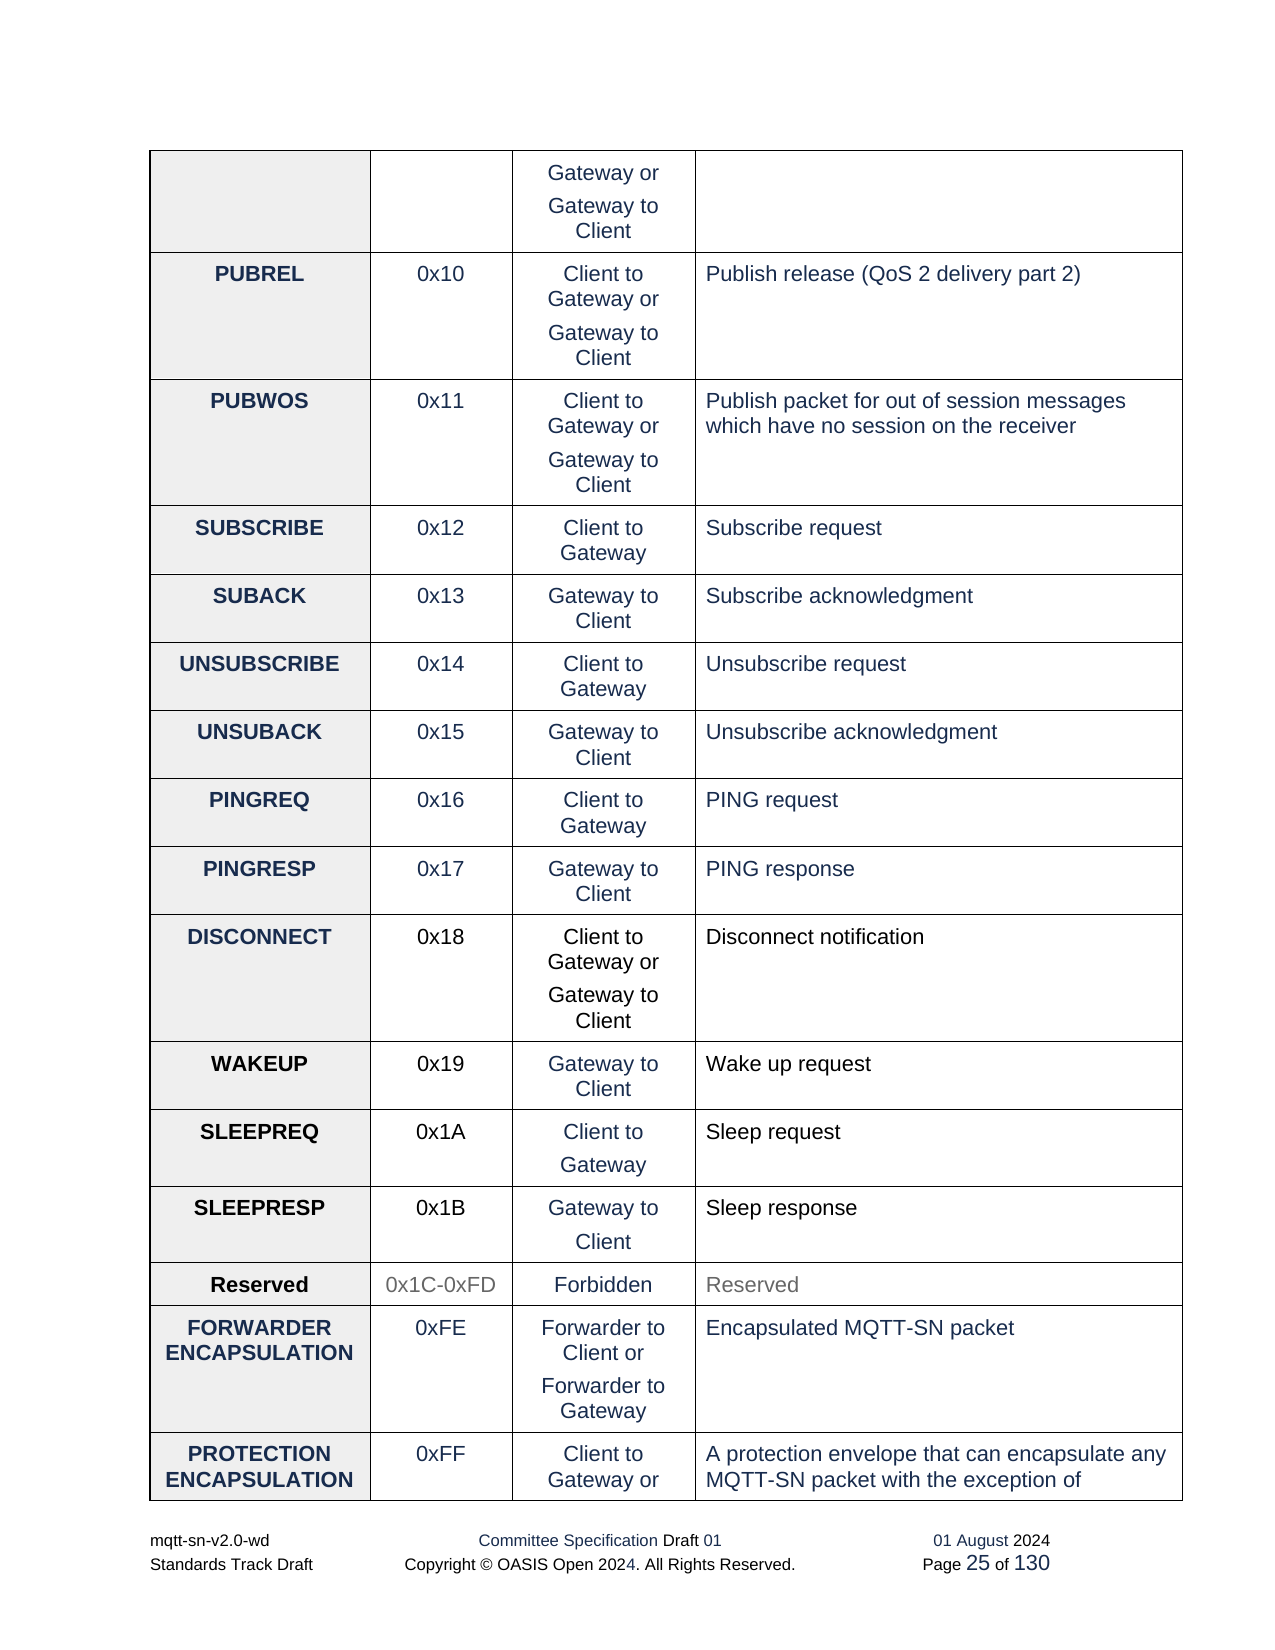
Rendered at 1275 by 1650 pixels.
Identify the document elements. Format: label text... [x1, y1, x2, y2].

table_cell Disconnect notification [696, 915, 1182, 1041]
table_cell Client to Gateway [513, 779, 695, 846]
table_cell Gateway to Client [513, 711, 695, 778]
table_cell UNSUBSCRIBE [151, 643, 370, 710]
table_cell Gateway or Gateway to Client [513, 151, 695, 252]
table_cell UNSUBACK [151, 711, 370, 778]
table_cell Publish release (QoS 2 delivery part 2) [696, 253, 1182, 378]
table_cell 0x12 [371, 506, 512, 573]
table_cell PINGREQ [151, 779, 370, 846]
table_cell Unsubscribe acknowledgment [696, 711, 1182, 778]
table_cell 0x19 [371, 1042, 512, 1109]
table_cell Client to Gateway or Gateway to Client [513, 253, 695, 378]
table_cell 0x10 [371, 253, 512, 378]
table_cell Client to Gateway [513, 1110, 695, 1186]
table_cell Client to Gateway or [513, 1433, 695, 1500]
table_cell 0x15 [371, 711, 512, 778]
table_cell Reserved [151, 1263, 370, 1305]
table_cell 0xFE [371, 1306, 512, 1432]
table_cell 0x1B [371, 1187, 512, 1262]
table_cell Reserved [696, 1263, 1182, 1305]
table_cell 0x13 [371, 575, 512, 642]
table_cell DISCONNECT [151, 915, 370, 1041]
table_cell Gateway to Client [513, 1042, 695, 1109]
table_cell Gateway to Client [513, 847, 695, 914]
table_cell PING request [696, 779, 1182, 846]
table_cell 0x16 [371, 779, 512, 846]
table_cell PUBWOS [151, 380, 370, 505]
table_cell PING response [696, 847, 1182, 914]
table_cell Forwarder to Client or Forwarder to Gateway [513, 1306, 695, 1432]
table_cell Subscribe acknowledgment [696, 575, 1182, 642]
table_cell Unsubscribe request [696, 643, 1182, 710]
table_cell Client to Gateway [513, 643, 695, 710]
table_cell 0x17 [371, 847, 512, 914]
table_cell 0x14 [371, 643, 512, 710]
table_cell Encapsulated MQTT-SN packet [696, 1306, 1182, 1432]
table_cell [151, 151, 370, 252]
table_cell A protection envelope that can encapsulate any MQTT-SN packet with the exception of [696, 1433, 1182, 1500]
table_cell Sleep request [696, 1110, 1182, 1186]
table_cell Forbidden [513, 1263, 695, 1305]
table_cell Gateway to Client [513, 575, 695, 642]
table_cell 0x18 [371, 915, 512, 1041]
table_cell SLEEPREQ [151, 1110, 370, 1186]
table_cell Client to Gateway [513, 506, 695, 573]
table_cell [696, 151, 1182, 252]
table_cell Subscribe request [696, 506, 1182, 573]
table_cell FORWARDER ENCAPSULATION [151, 1306, 370, 1432]
table_cell SUBSCRIBE [151, 506, 370, 573]
table_cell Gateway to Client [513, 1187, 695, 1262]
table_cell Sleep response [696, 1187, 1182, 1262]
table_cell 0x11 [371, 380, 512, 505]
table_cell Client to Gateway or Gateway to Client [513, 380, 695, 505]
table_cell WAKEUP [151, 1042, 370, 1109]
table_cell 0xFF [371, 1433, 512, 1500]
table_cell Wake up request [696, 1042, 1182, 1109]
table_cell 0x1A [371, 1110, 512, 1186]
table_cell PROTECTION ENCAPSULATION [151, 1433, 370, 1500]
table_cell 0x1C-0xFD [371, 1263, 512, 1305]
table_cell [371, 151, 512, 252]
table_cell PUBREL [151, 253, 370, 378]
table_cell PINGRESP [151, 847, 370, 914]
table_cell Publish packet for out of session messages which have no session on the receiver [696, 380, 1182, 505]
table_cell SUBACK [151, 575, 370, 642]
table_cell SLEEPRESP [151, 1187, 370, 1262]
table_cell Client to Gateway or Gateway to Client [513, 915, 695, 1041]
